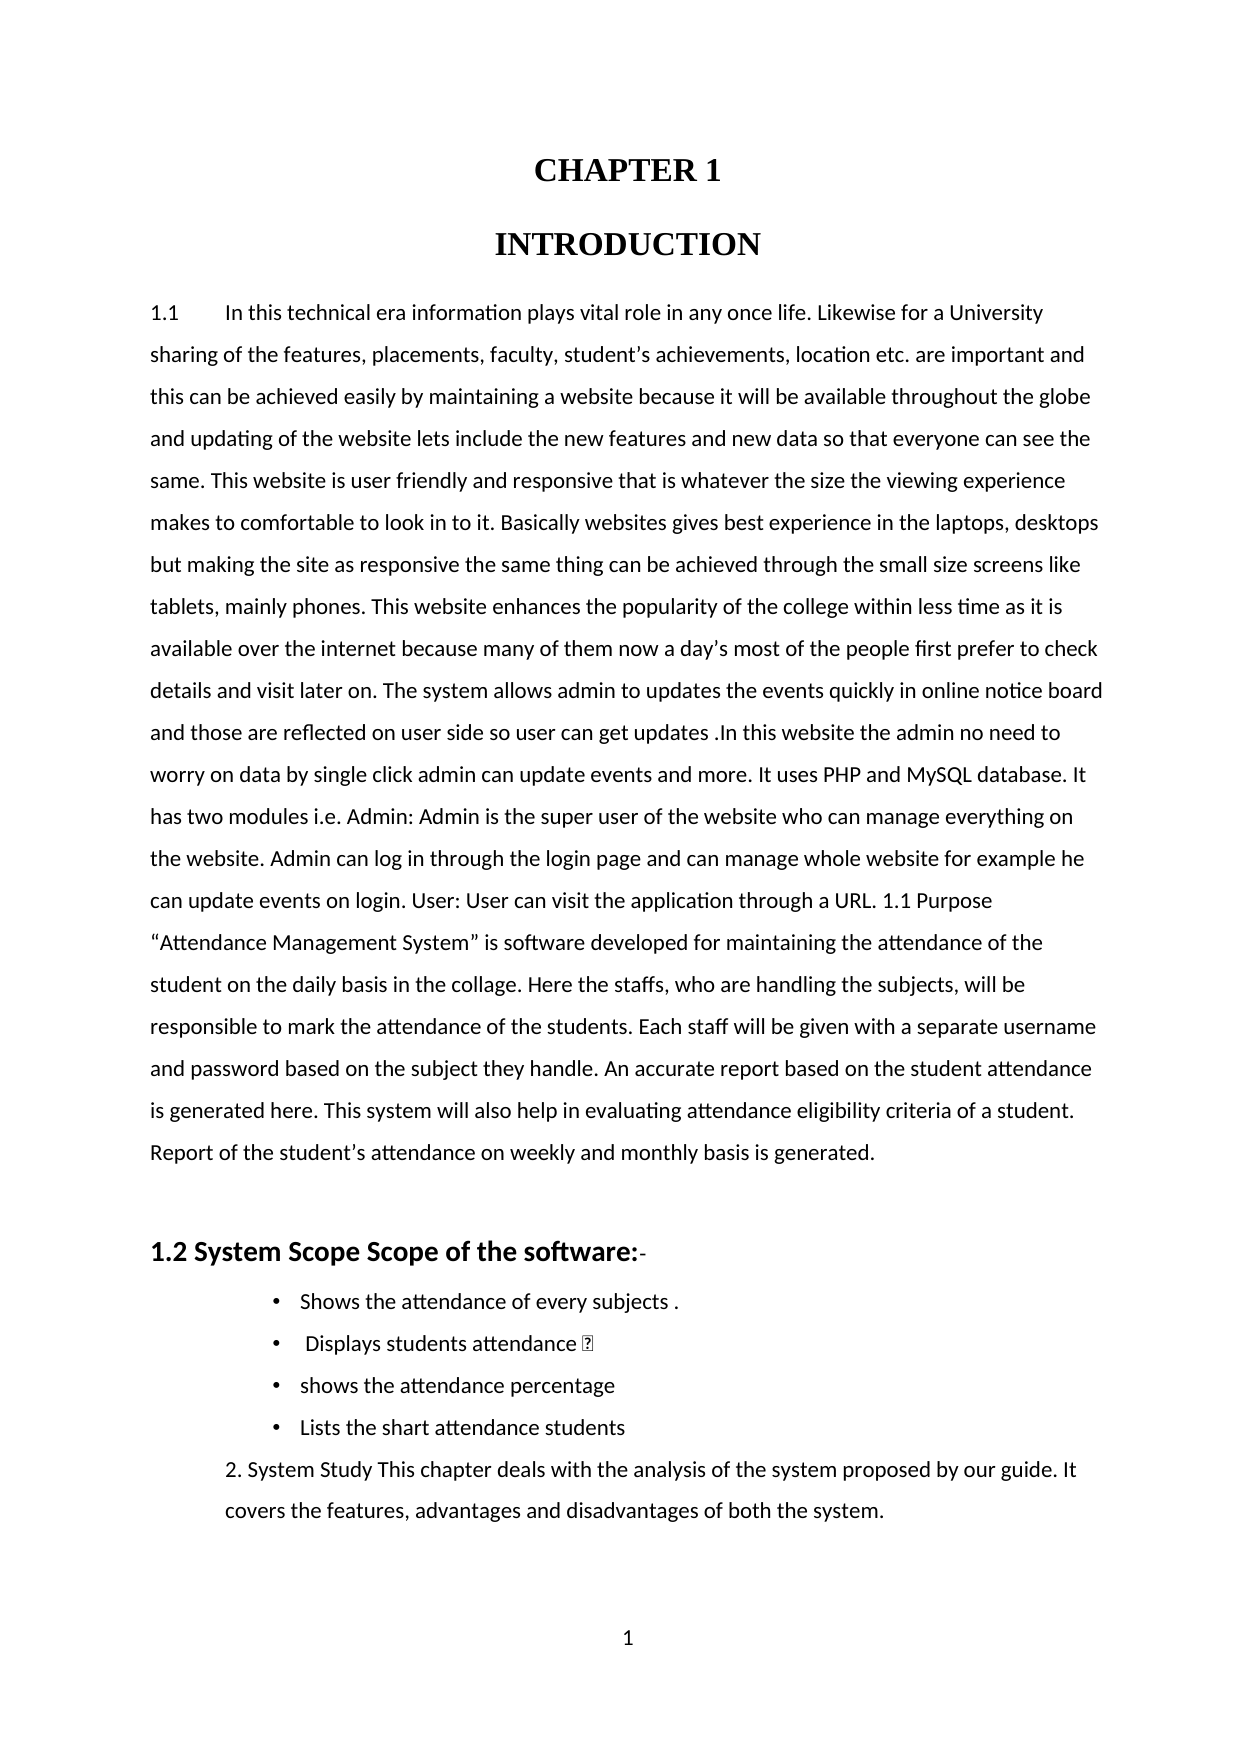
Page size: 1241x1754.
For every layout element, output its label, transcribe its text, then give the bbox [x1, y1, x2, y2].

list 2. System Study This chapter deals with the analysis of the system proposed by our guide. It covers the features, advantages and disadvantages of both the system. [225, 1455, 1105, 1525]
text CHAPTER 1 [150, 150, 1105, 188]
list Shows the attendance of every subjects . [272, 1287, 1105, 1315]
list In this technical era information plays vital role in any once life. Likewise for a University sharing of the features, placements, faculty, student’s achievements, location etc. are important and this can be achieved easily by maintaining a website because it will be available throughout the globe and updating of the website lets include the new features and new data so that everyone can see the same. This website is user friendly and responsive that is whatever the size the viewing experience makes to comfortable to look in to it. Basically websites gives best experience in the laptops, desktops but making the site as responsive the same thing can be achieved through the small size screens like tablets, mainly phones. This website enhances the popularity of the college within less time as it is available over the internet because many of them now a day’s most of the people first prefer to check details and visit later on. The system allows admin to updates the events quickly in online notice board and those are reflected on user side so user can get updates .In this website the admin no need to worry on data by single click admin can update events and more. It uses PHP and MySQL database. It has two modules i.e. Admin: Admin is the super user of the website who can manage everything on the website. Admin can log in through the login page and can manage whole website for example he can update events on login. User: User can visit the application through a URL. 1.1 Purpose “Attendance Management System” is software developed for maintaining the attendance of the student on the daily basis in the collage. Here the staffs, who are handling the subjects, will be responsible to mark the attendance of the students. Each staff will be given with a separate username and password based on the subject they handle. An accurate report based on the student attendance is generated here. This system will also help in evaluating attendance eligibility criteria of a student. Report of the student’s attendance on weekly and monthly basis is generated. [150, 298, 1105, 1166]
list Lists the shart attendance students [272, 1413, 1105, 1441]
list Displays students attendance  [272, 1329, 1105, 1357]
text INTRODUCTION [150, 224, 1105, 262]
list 1.2 System Scope Scope of the software:- [150, 1233, 1105, 1269]
list shows the attendance percentage [272, 1371, 1105, 1399]
